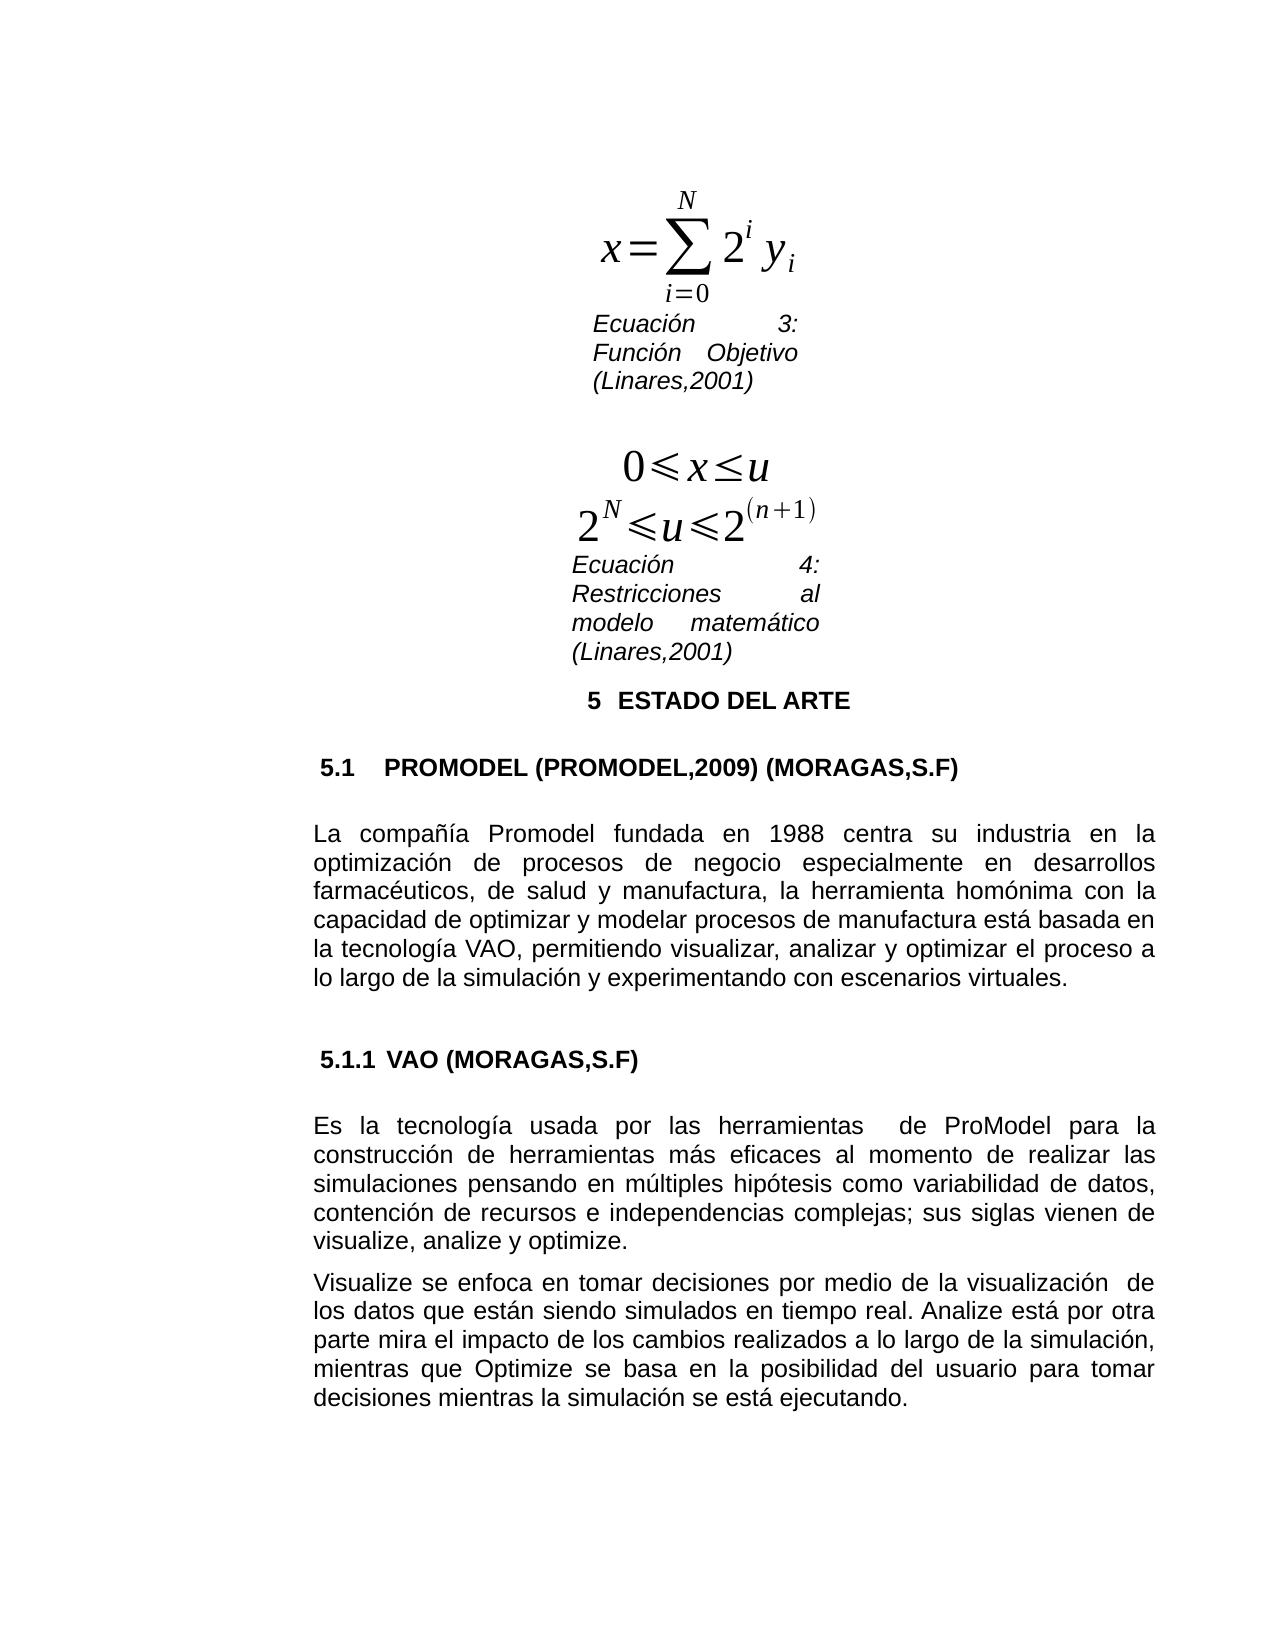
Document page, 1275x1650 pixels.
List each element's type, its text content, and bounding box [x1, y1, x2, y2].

list Ecuación 4: Restricciones al modelo matemático (Linares,2001) [572, 441, 822, 665]
text Es la tecnología usada por las herramientas de ProModel para la construcción de herramientas más eficaces al momento de realizar las simulaciones pensando en múltiples hipótesis como variabilidad de datos, contención de recursos e independencias complejas; sus siglas vienen de visualize, analize y optimize. [313, 1111, 1157, 1255]
text Visualize se enfoca en tomar decisiones por medio de la visualización de los datos que están siendo simulados en tiempo real. Analize está por otra parte mira el impacto de los cambios realizados a lo largo de la simulación, mientras que Optimize se basa en la posibilidad del usuario para tomar decisiones mientras la simulación se está ejecutando. [313, 1267, 1157, 1411]
subtitle promodel (Promodel,2009) (Moragas,s.f) [313, 752, 1157, 781]
list Ecuación 3: Función Objetivo (Linares,2001) [593, 185, 801, 395]
subtitle VAO (Moragas,s.f) [313, 1045, 1157, 1074]
text La compañía Promodel fundada en 1988 centra su industria en la optimización de procesos de negocio especialmente en desarrollos farmacéuticos, de salud y manufactura, la herramienta homónima con la capacidad de optimizar y modelar procesos de manufactura está basada en la tecnología VAO, permitiendo visualizar, analizar y optimizar el proceso a lo largo de la simulación y experimentando con escenarios virtuales. [313, 819, 1157, 991]
subtitle ESTADO DEL ARTE [274, 173, 1157, 715]
